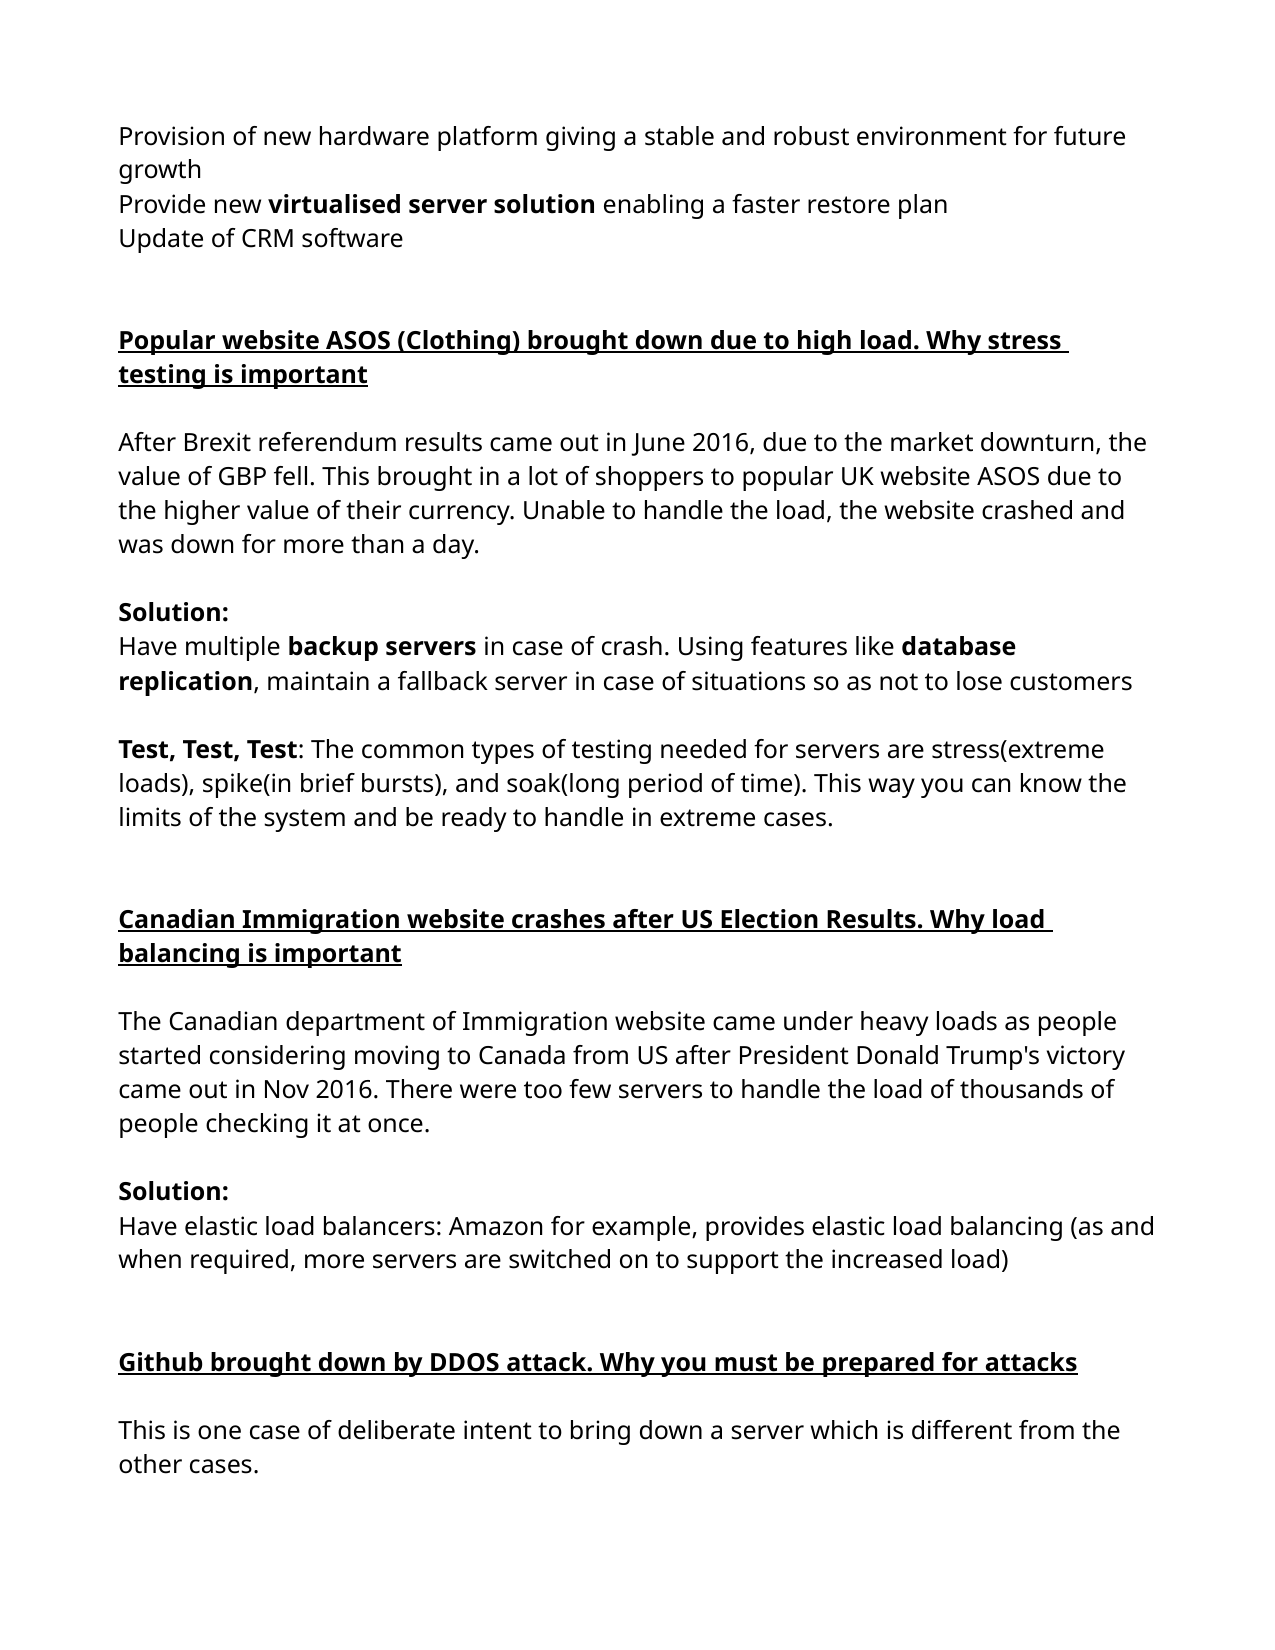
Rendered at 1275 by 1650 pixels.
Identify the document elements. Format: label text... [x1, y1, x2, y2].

text Github brought down by DDOS attack. Why you must be prepared for attacks [118, 1344, 1157, 1378]
text Have multiple backup servers in case of crash. Using features like database replication, maintain a fallback server in case of situations so as not to lose customers [118, 629, 1157, 697]
text After Brexit referendum results came out in June 2016, due to the market downturn, the value of GBP fell. This brought in a lot of shoppers to popular UK website ASOS due to the higher value of their currency. Unable to handle the load, the website crashed and was down for more than a day. [118, 425, 1157, 561]
text Update of CRM software [118, 220, 1157, 254]
text Test, Test, Test: The common types of testing needed for servers are stress(extreme loads), spike(in brief bursts), and soak(long period of time). This way you can know the limits of the system and be ready to handle in extreme cases. [118, 731, 1157, 833]
text This is one case of deliberate intent to bring down a server which is different from the other cases. [118, 1412, 1157, 1481]
text Solution: [118, 595, 1157, 629]
text Solution: [118, 1174, 1157, 1208]
text The Canadian department of Immigration website came under heavy loads as people started considering moving to Canada from US after President Donald Trump's victory came out in Nov 2016. There were too few servers to handle the load of thousands of people checking it at once. [118, 1004, 1157, 1140]
text Canadian Immigration website crashes after US Election Results. Why load balancing is important [118, 902, 1157, 970]
text Provide new virtualised server solution enabling a faster restore plan [118, 186, 1157, 220]
text Popular website ASOS (Clothing) brought down due to high load. Why stress testing is important [118, 322, 1157, 391]
text Provision of new hardware platform giving a stable and robust environment for future growth [118, 118, 1157, 186]
text Have elastic load balancers: Amazon for example, provides elastic load balancing (as and when required, more servers are switched on to support the increased load) [118, 1208, 1157, 1276]
